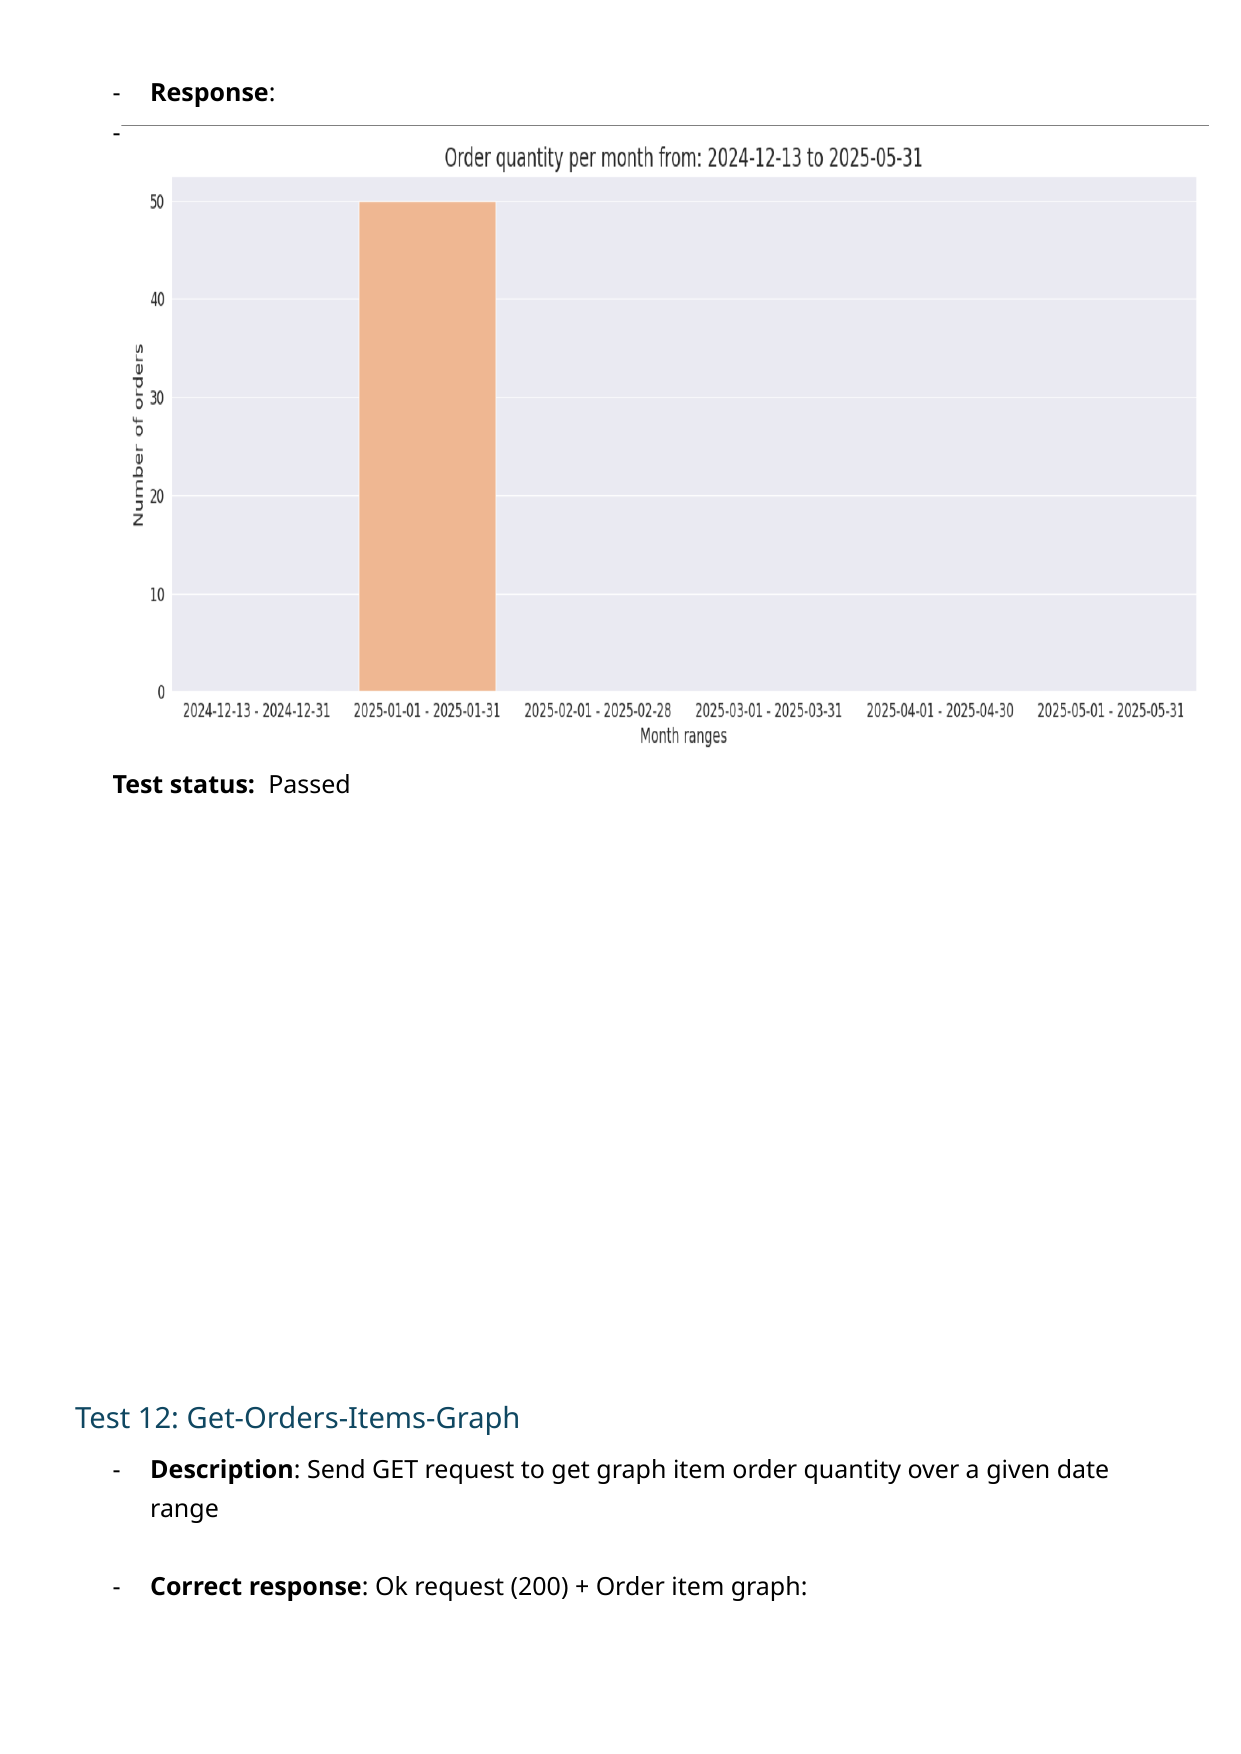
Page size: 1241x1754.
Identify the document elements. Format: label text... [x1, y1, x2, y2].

list Test status: Passed [112, 114, 1165, 801]
list Correct response: Ok request (200) + Order item graph: [112, 1569, 1165, 1603]
list Response: [112, 75, 1165, 109]
subtitle Test 12: Get-Orders-Items-Graph [75, 1397, 1165, 1437]
list Description: Send GET request to get graph item order quantity over a given date range [112, 1451, 1165, 1524]
